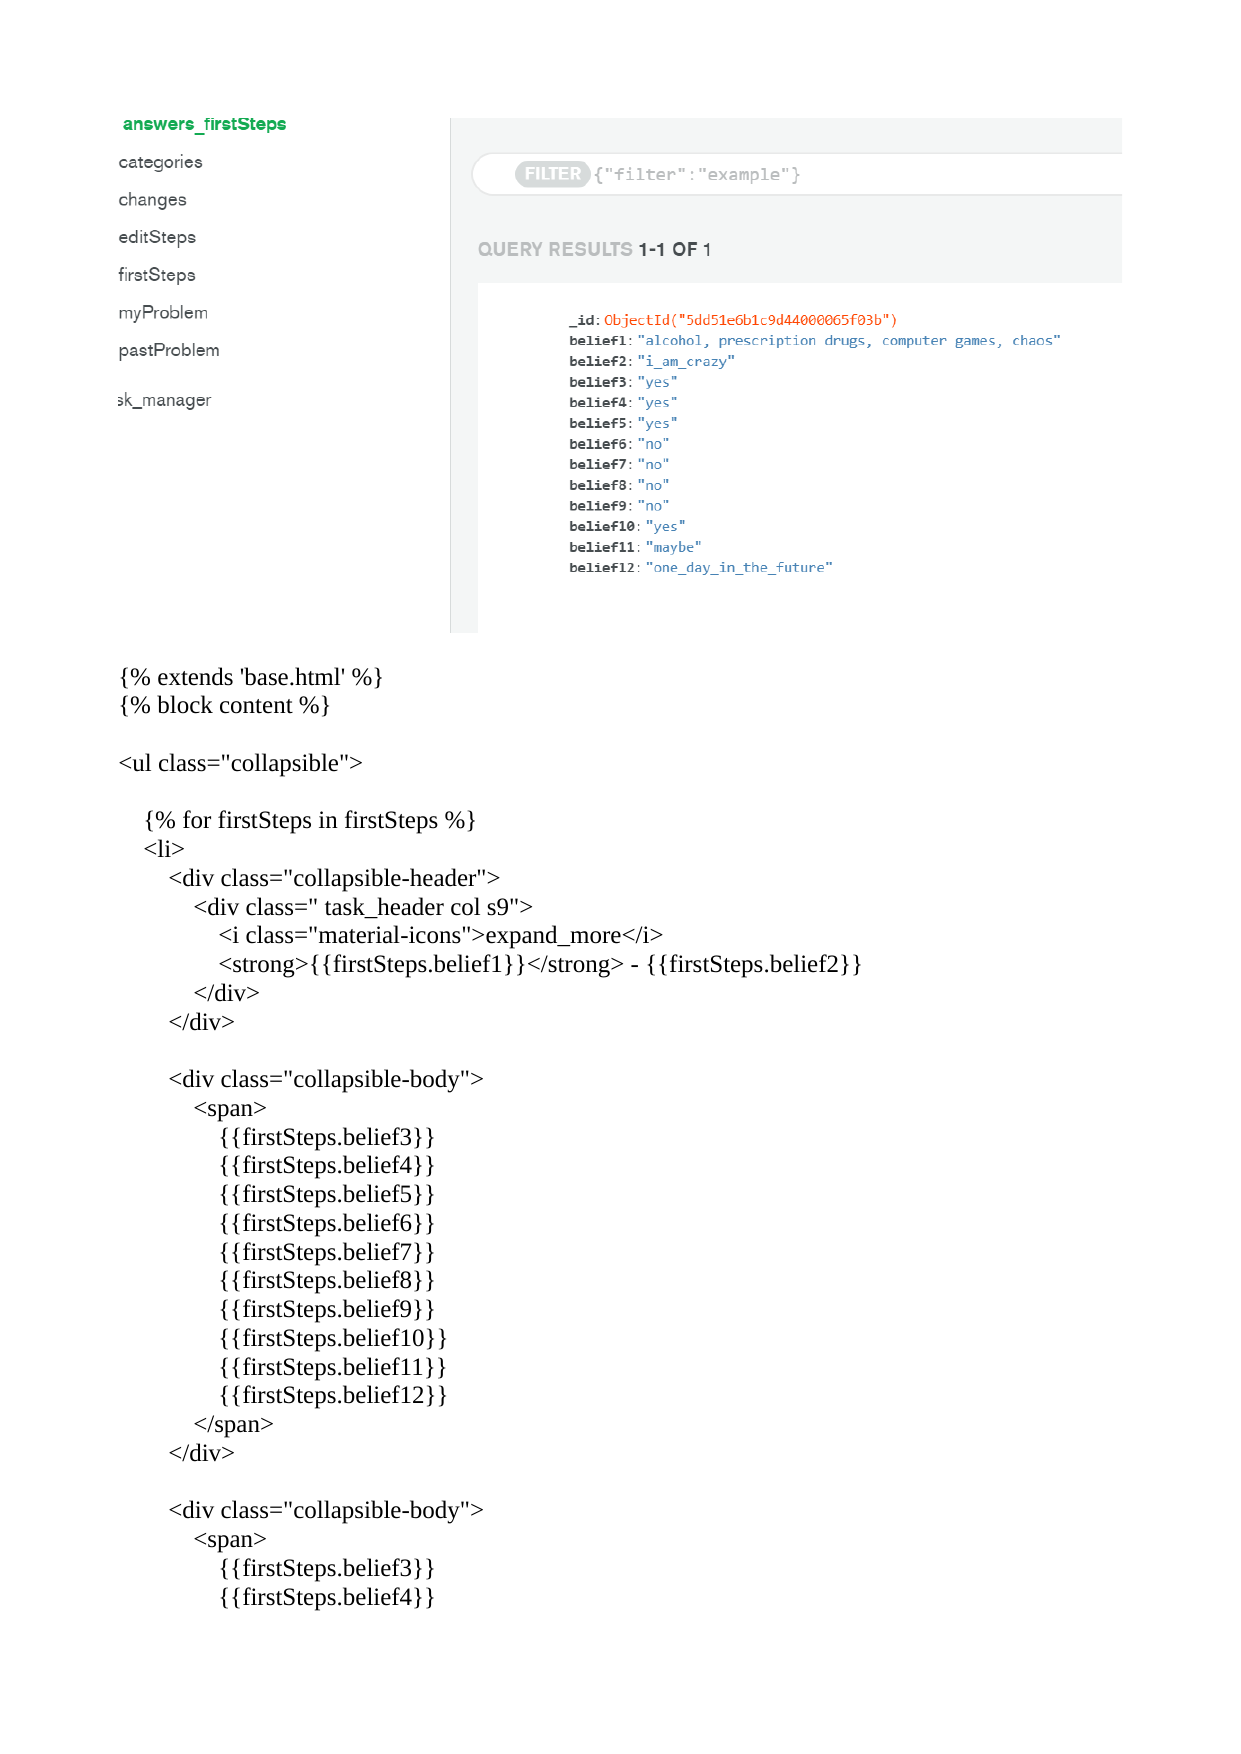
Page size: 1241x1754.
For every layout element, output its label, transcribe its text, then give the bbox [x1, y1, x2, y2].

text {{firstSteps.belief6}} [118, 1208, 1122, 1237]
text {{firstSteps.belief10}} [118, 1323, 1122, 1352]
picture [118, 118, 1123, 633]
text <span> [118, 1093, 1122, 1122]
text <div class=" task_header col s9"> [118, 892, 1122, 921]
text </div> [118, 1007, 1122, 1036]
text {{firstSteps.belief4}} [118, 1151, 1122, 1179]
text <span> [118, 1524, 1122, 1553]
text {% extends 'base.html' %} [118, 662, 1122, 691]
text {{firstSteps.belief9}} [118, 1294, 1122, 1323]
text {% for firstSteps in firstSteps %} [118, 806, 1122, 834]
text <i class="material-icons">expand_more</i> [118, 921, 1122, 949]
text {{firstSteps.belief3}} [118, 1122, 1122, 1151]
text {{firstSteps.belief12}} [118, 1381, 1122, 1409]
text <div class="collapsible-header"> [118, 863, 1122, 892]
text <div class="collapsible-body"> [118, 1496, 1122, 1524]
text </div> [118, 978, 1122, 1007]
text {% block content %} [118, 691, 1122, 719]
text {{firstSteps.belief3}} [118, 1553, 1122, 1582]
text {{firstSteps.belief8}} [118, 1266, 1122, 1294]
text {{firstSteps.belief5}} [118, 1179, 1122, 1208]
text {{firstSteps.belief4}} [118, 1582, 1122, 1611]
text <li> [118, 834, 1122, 863]
text {{firstSteps.belief7}} [118, 1237, 1122, 1266]
text </span> [118, 1409, 1122, 1438]
text {{firstSteps.belief11}} [118, 1352, 1122, 1381]
text <strong>{{firstSteps.belief1}}</strong> - {{firstSteps.belief2}} [118, 949, 1122, 978]
text <ul class="collapsible"> [118, 748, 1122, 777]
text <div class="collapsible-body"> [118, 1064, 1122, 1093]
text </div> [118, 1438, 1122, 1467]
